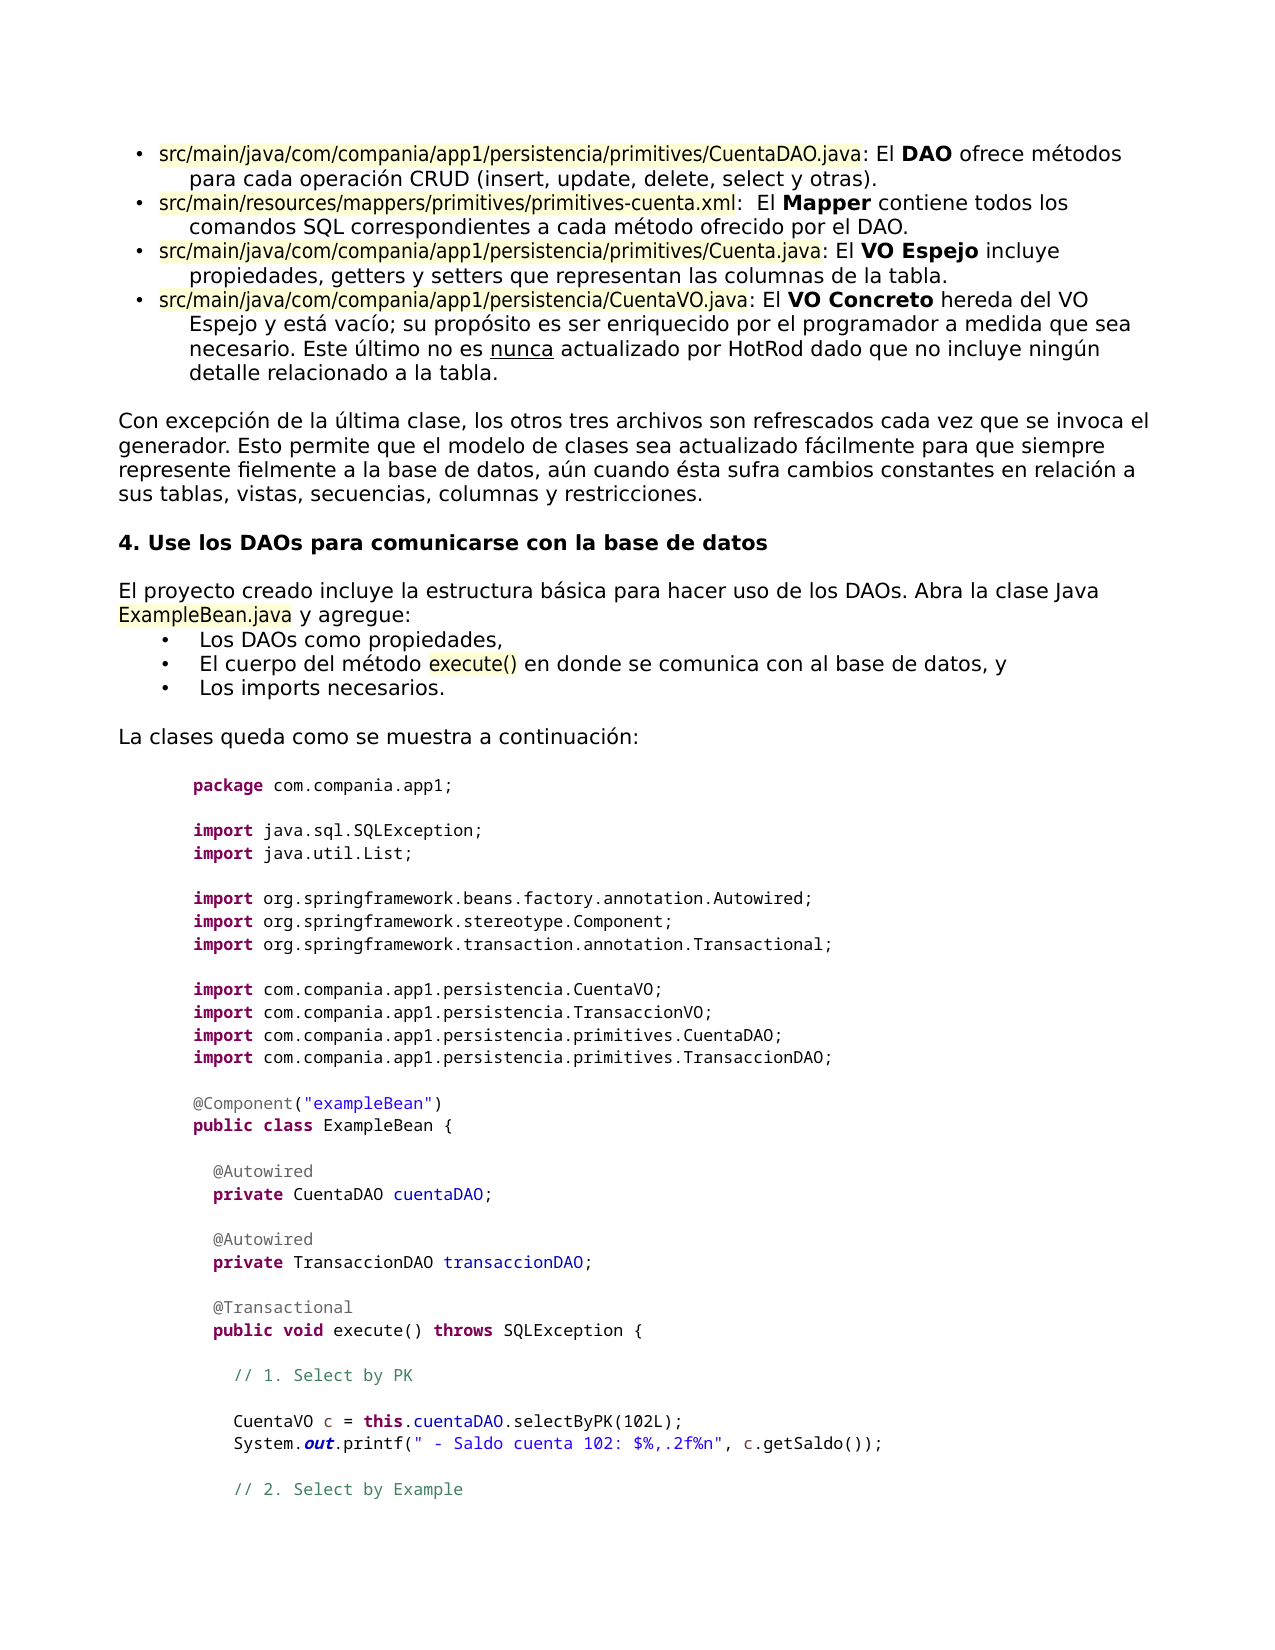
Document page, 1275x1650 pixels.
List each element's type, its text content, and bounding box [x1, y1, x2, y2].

text public void execute() throws SQLException { [193, 1318, 1157, 1341]
text @Autowired [193, 1159, 1157, 1182]
text import org.springframework.beans.factory.annotation.Autowired; [193, 887, 1157, 910]
text @Component("exampleBean") [193, 1091, 1157, 1114]
text import com.compania.app1.persistencia.primitives.CuentaDAO; [193, 1023, 1157, 1046]
text import com.compania.app1.persistencia.CuentaVO; [193, 978, 1157, 1001]
text El proyecto creado incluye la estructura básica para hacer uso de los DAOs. Abra la clase Java ExampleBean.java y agregue: [118, 579, 1157, 628]
list Los imports necesarios. [162, 676, 1157, 701]
text private CuentaDAO cuentaDAO; [193, 1182, 1157, 1205]
text CuentaVO c = this.cuentaDAO.selectByPK(102L); [193, 1409, 1157, 1432]
list src/main/java/com/compania/app1/persistencia/primitives/Cuenta.java: El VO Espejo incluye propiedades, getters y setters que representan las columnas de la tabla. [136, 239, 1157, 288]
text package com.compania.app1; [193, 773, 1157, 796]
text La clases queda como se muestra a continuación: [118, 725, 1157, 749]
text System.out.printf(" - Saldo cuenta 102: $%,.2f%n", c.getSaldo()); [193, 1432, 1157, 1455]
text 4. Use los DAOs para comunicarse con la base de datos [118, 531, 1157, 555]
text import org.springframework.stereotype.Component; [193, 910, 1157, 932]
list El cuerpo del método execute() en donde se comunica con al base de datos, y [162, 652, 1157, 676]
list Los DAOs como propiedades, [162, 628, 1157, 652]
text private TransaccionDAO transaccionDAO; [193, 1250, 1157, 1273]
text import java.util.List; [193, 842, 1157, 864]
text import org.springframework.transaction.annotation.Transactional; [193, 932, 1157, 955]
list src/main/resources/mappers/primitives/primitives-cuenta.xml: El Mapper contiene todos los comandos SQL correspondientes a cada método ofrecido por el DAO. [136, 191, 1157, 239]
text @Autowired [193, 1228, 1157, 1250]
list src/main/java/com/compania/app1/persistencia/CuentaVO.java: El VO Concreto hereda del VO Espejo y está vacío; su propósito es ser enriquecido por el programador a medida que sea necesario. Este último no es nunca actualizado por HotRod dado que no incluye ningún detalle relacionado a la tabla. [136, 288, 1157, 385]
text Con excepción de la última clase, los otros tres archivos son refrescados cada vez que se invoca el generador. Esto permite que el modelo de clases sea actualizado fácilmente para que siempre represente fielmente a la base de datos, aún cuando ésta sufra cambios constantes en relación a sus tablas, vistas, secuencias, columnas y restricciones. [118, 409, 1157, 506]
text import com.compania.app1.persistencia.primitives.TransaccionDAO; [193, 1046, 1157, 1069]
text import java.sql.SQLException; [193, 819, 1157, 842]
list src/main/java/com/compania/app1/persistencia/primitives/CuentaDAO.java: El DAO ofrece métodos para cada operación CRUD (insert, update, delete, select y otras). [136, 142, 1157, 191]
text public class ExampleBean { [193, 1114, 1157, 1137]
text // 1. Select by PK [193, 1364, 1157, 1387]
text @Transactional [193, 1296, 1157, 1318]
text import com.compania.app1.persistencia.TransaccionVO; [193, 1001, 1157, 1023]
text // 2. Select by Example [193, 1477, 1157, 1500]
